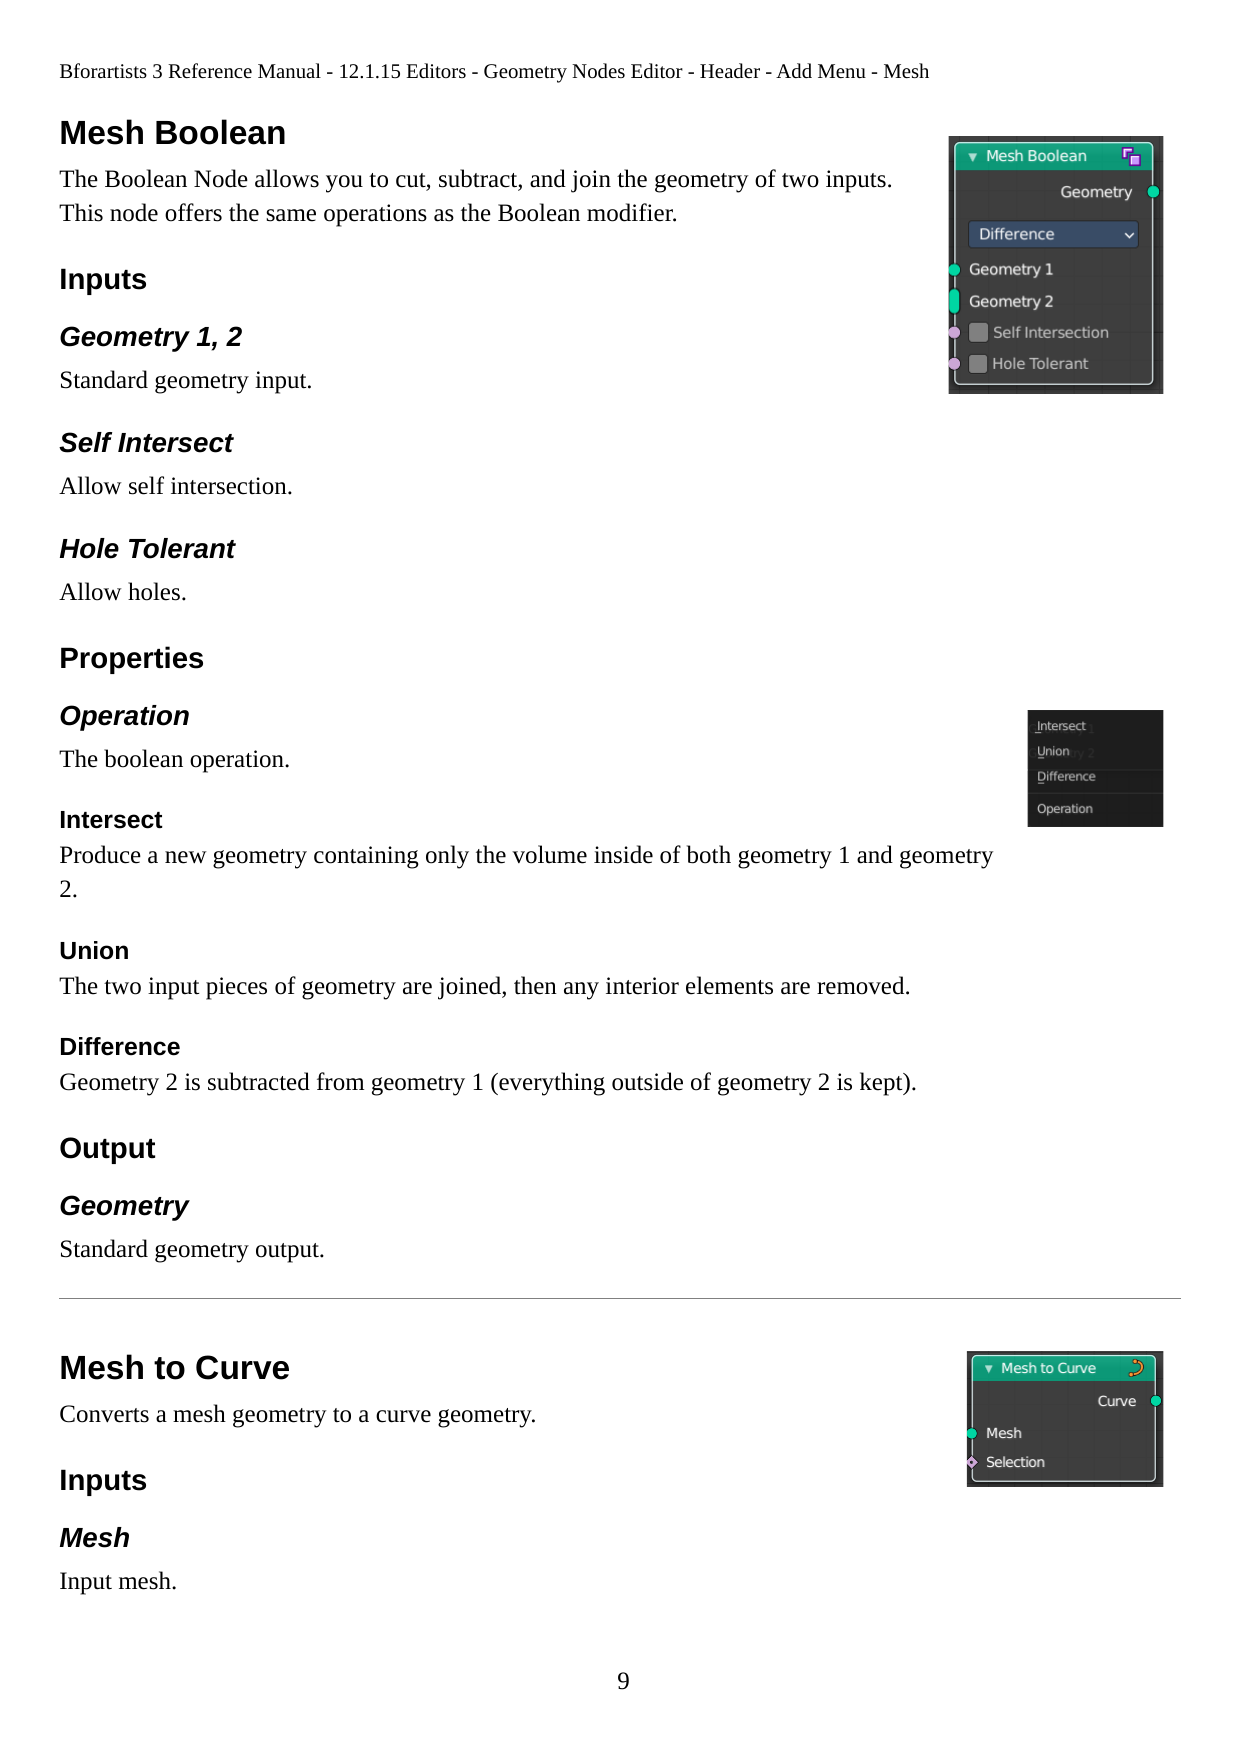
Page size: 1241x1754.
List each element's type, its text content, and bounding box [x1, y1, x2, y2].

subtitle [1164, 321, 1181, 352]
subtitle Properties [59, 641, 1181, 674]
text Input mesh. [59, 1566, 1181, 1595]
subtitle Geometry [59, 1189, 1181, 1221]
subtitle Mesh [59, 1522, 1181, 1553]
subtitle Self Intersect [59, 427, 1181, 458]
subtitle Difference [59, 1032, 1181, 1061]
subtitle Inputs [59, 1463, 1181, 1497]
text Geometry 2 is subtracted from geometry 1 (everything outside of geometry 2 is kept). [59, 1067, 1181, 1096]
subtitle Mesh to Curve [59, 1348, 1181, 1387]
text The Boolean Node allows you to cut, subtract, and join the geometry of two inputs. This node offers the same operations as the Boolean modifier. [59, 164, 948, 227]
text Converts a mesh geometry to a curve geometry. [59, 1399, 966, 1428]
subtitle Mesh Boolean [59, 113, 1181, 151]
picture [948, 136, 1164, 394]
subtitle Operation [59, 699, 1181, 731]
text Allow self intersection. [59, 471, 1181, 500]
text Standard geometry output. [59, 1234, 1181, 1263]
text [1164, 365, 1181, 394]
text [1164, 744, 1181, 772]
subtitle Inputs [59, 262, 948, 296]
subtitle Geometry 1, 2 [59, 321, 948, 352]
subtitle [1164, 262, 1181, 296]
text Standard geometry input. [59, 365, 948, 394]
subtitle Union [59, 936, 1181, 964]
text The two input pieces of geometry are joined, then any interior elements are removed. [59, 971, 1181, 999]
text The boolean operation. [59, 744, 1027, 772]
subtitle Hole Tolerant [59, 532, 1181, 564]
subtitle Intersect [59, 805, 1181, 834]
text Allow holes. [59, 577, 1181, 606]
subtitle Output [59, 1131, 1181, 1164]
picture [1027, 710, 1164, 827]
text Produce a new geometry containing only the volume inside of both geometry 1 and geometry 2. [59, 840, 1181, 903]
picture [966, 1351, 1164, 1487]
